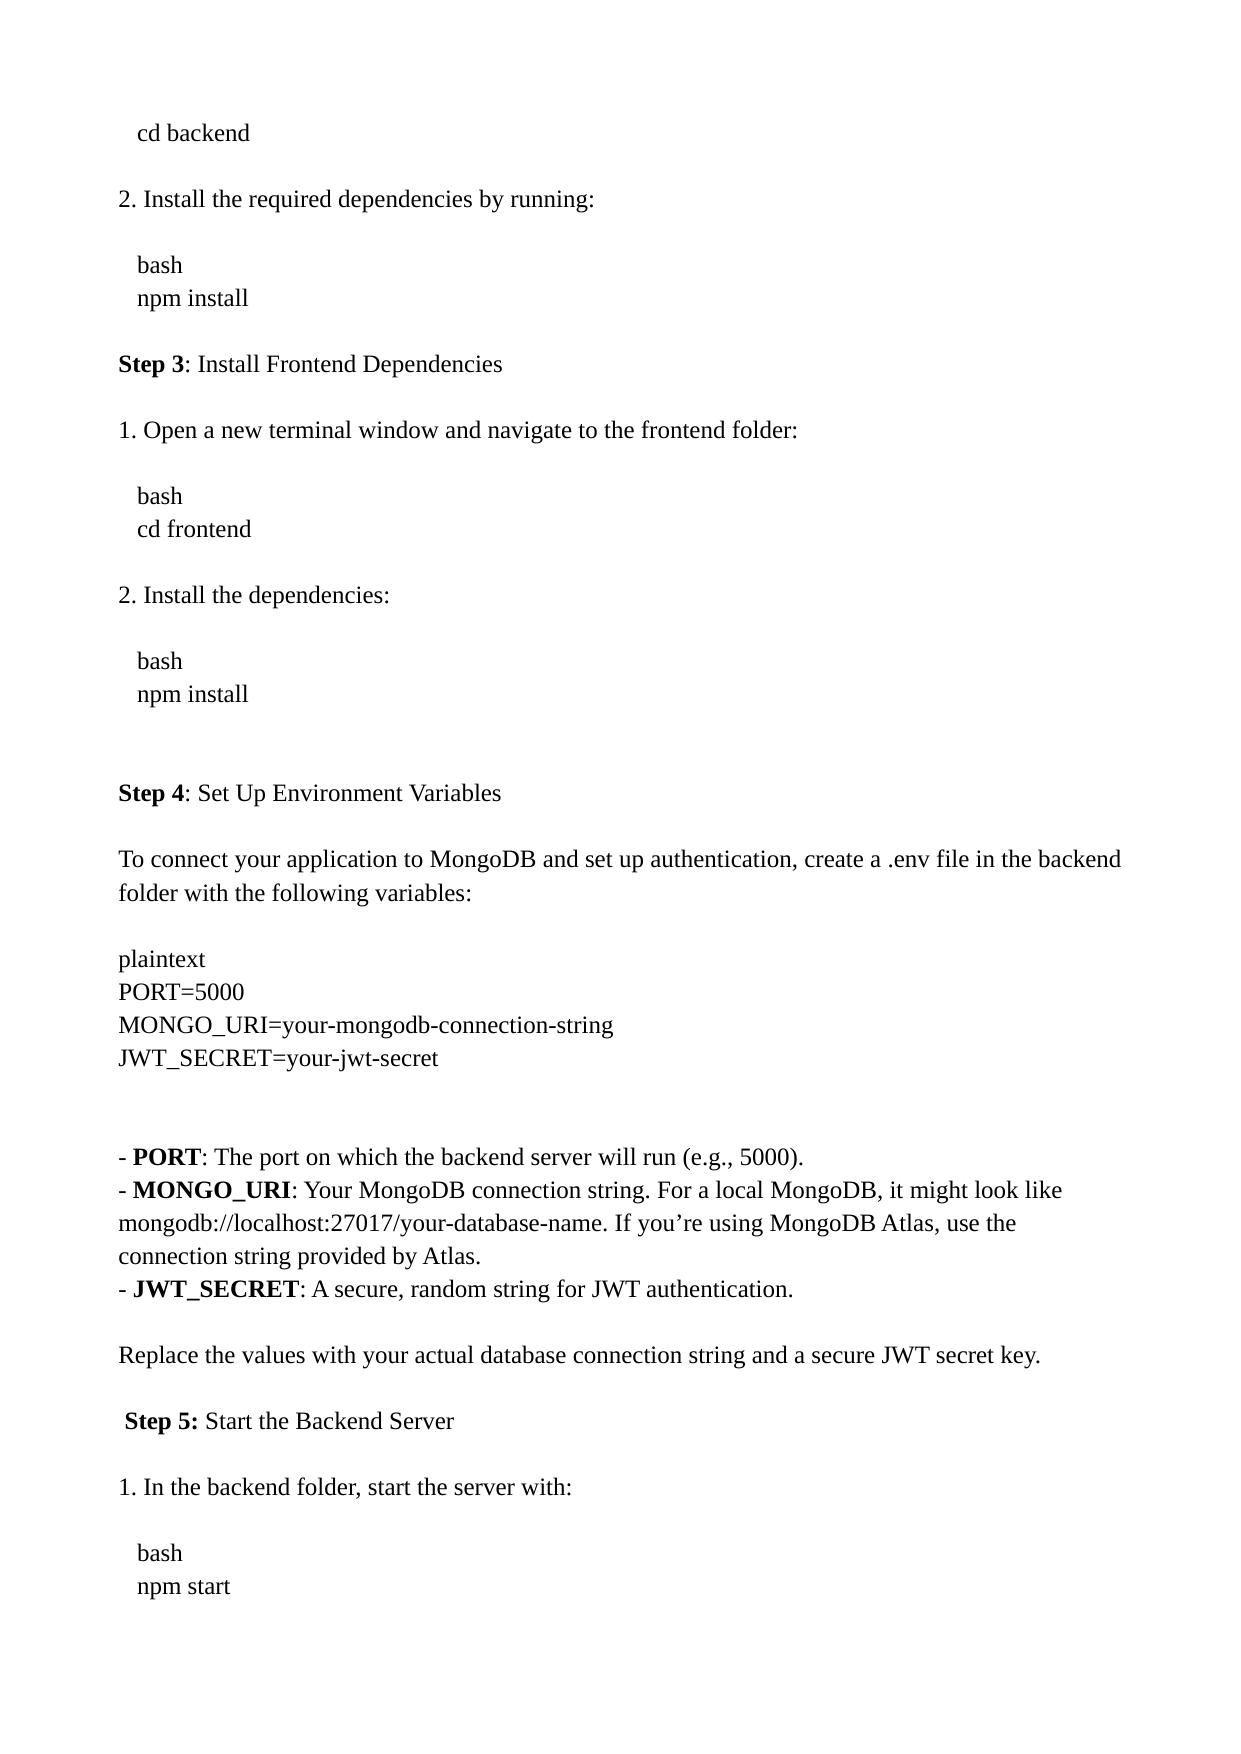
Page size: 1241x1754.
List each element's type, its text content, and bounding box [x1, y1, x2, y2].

text - MONGO_URI: Your MongoDB connection string. For a local MongoDB, it might look like mongodb://localhost:27017/your-database-name. If you’re using MongoDB Atlas, use the connection string provided by Atlas. [118, 1175, 1122, 1269]
text cd frontend [118, 514, 1122, 543]
text Step 3: Install Frontend Dependencies [118, 349, 1122, 378]
text To connect your application to MongoDB and set up authentication, create a .env file in the backend folder with the following variables: [118, 844, 1122, 906]
text Step 4: Set Up Environment Variables [118, 778, 1122, 807]
text 1. In the backend folder, start the server with: [118, 1472, 1122, 1501]
text 1. Open a new terminal window and navigate to the frontend folder: [118, 415, 1122, 444]
text PORT=5000 [118, 977, 1122, 1005]
text - PORT: The port on which the backend server will run (e.g., 5000). [118, 1142, 1122, 1171]
text npm install [118, 283, 1122, 312]
text MONGO_URI=your-mongodb-connection-string [118, 1010, 1122, 1038]
text bash [118, 646, 1122, 675]
text plaintext [118, 944, 1122, 972]
text cd backend [118, 118, 1122, 147]
text - JWT_SECRET: A secure, random string for JWT authentication. [118, 1274, 1122, 1303]
text bash [118, 481, 1122, 510]
text npm start [118, 1571, 1122, 1600]
text npm install [118, 679, 1122, 708]
text Step 5: Start the Backend Server [118, 1406, 1122, 1435]
text 2. Install the required dependencies by running: [118, 184, 1122, 213]
text bash [118, 1538, 1122, 1567]
text JWT_SECRET=your-jwt-secret [118, 1043, 1122, 1071]
text Replace the values with your actual database connection string and a secure JWT secret key. [118, 1340, 1122, 1369]
text bash [118, 250, 1122, 279]
text 2. Install the dependencies: [118, 580, 1122, 609]
